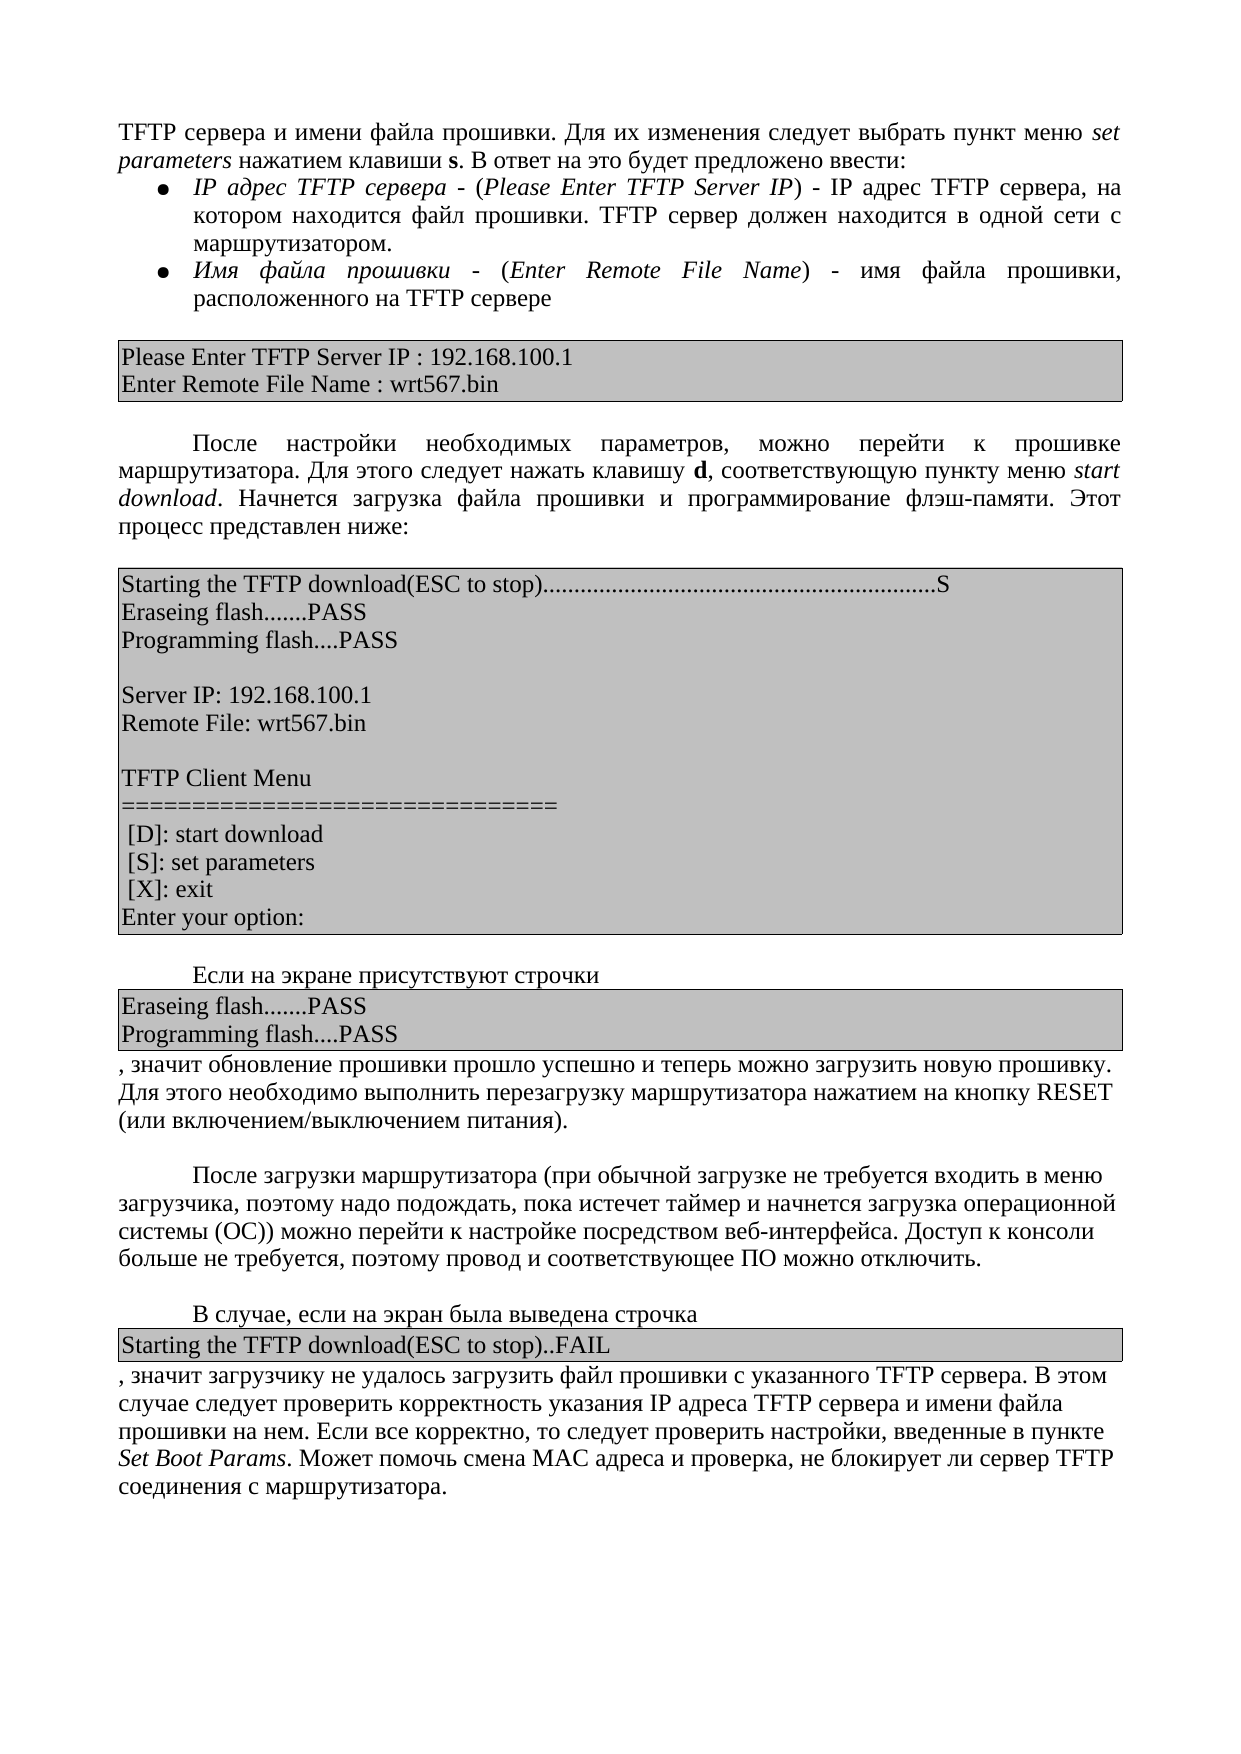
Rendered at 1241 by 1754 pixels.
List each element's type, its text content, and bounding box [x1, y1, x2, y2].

text , значит загрузчику не удалось загрузить файл прошивки с указанного TFTP сервера. В этом случае следует проверить корректность указания IP адреса TFTP сервера и имени файла прошивки на нем. Если все корректно, то следует проверить настройки, введенные в пункте Set Boot Params. Может помочь смена MAC адреса и проверка, не блокирует ли сервер TFTP соединения с маршрутизатора. [118, 1362, 1122, 1500]
text После загрузки маршрутизатора (при обычной загрузке не требуется входить в меню загрузчика, поэтому надо подождать, пока истечет таймер и начнется загрузка операционной системы (ОС)) можно перейти к настройке посредством веб-интерфейса. Доступ к консоли больше не требуется, поэтому провод и соответствующее ПО можно отключить. [118, 1161, 1122, 1272]
text Programming flash....PASS [119, 1017, 1122, 1050]
text [S]: set parameters [119, 844, 1122, 872]
text TFTP Client Menu [119, 761, 1122, 789]
list IP адрес TFTP сервера - (Please Enter TFTP Server IP) - IP адрес TFTP сервера, на котором находится файл прошивки. TFTP сервер должен находится в одной сети с маршрутизатором. [156, 173, 1122, 257]
text Enter your option: [119, 900, 1122, 934]
text Eraseing flash.......PASS [119, 595, 1122, 623]
text [X]: exit [119, 872, 1122, 900]
text Enter Remote File Name : wrt567.bin [119, 367, 1122, 401]
text Please Enter TFTP Server IP : 192.168.100.1 [119, 341, 1122, 367]
text Programming flash....PASS [119, 623, 1122, 651]
text Server IP: 192.168.100.1 [119, 678, 1122, 706]
text TFTP сервера и имени файла прошивки. Для их изменения следует выбрать пункт меню set parameters нажатием клавиши s. В ответ на это будет предложено ввести: [118, 118, 1122, 173]
text =============================== [119, 789, 1122, 817]
text Eraseing flash.......PASS [119, 990, 1122, 1017]
text Starting the TFTP download(ESC to stop)..FAIL [119, 1329, 1122, 1361]
text [D]: start download [119, 817, 1122, 844]
text , значит обновление прошивки прошло успешно и теперь можно загрузить новую прошивку. Для этого необходимо выполнить перезагрузку маршрутизатора нажатием на кнопку RESET (или включением/выключением питания). [118, 1051, 1122, 1134]
text Если на экране присутствуют строчки [118, 961, 1122, 989]
text Starting the TFTP download(ESC to stop)...............................................................S [119, 569, 1122, 595]
list Имя файла прошивки - (Enter Remote File Name) - имя файла прошивки, расположенного на TFTP сервере [156, 257, 1122, 312]
text Remote File: wrt567.bin [119, 706, 1122, 734]
text После настройки необходимых параметров, можно перейти к прошивке маршрутизатора. Для этого следует нажать клавишу d, соответствующую пункту меню start download. Начнется загрузка файла прошивки и программирование флэш-памяти. Этот процесс представлен ниже: [118, 429, 1122, 540]
text В случае, если на экран была выведена строчка [118, 1300, 1122, 1328]
